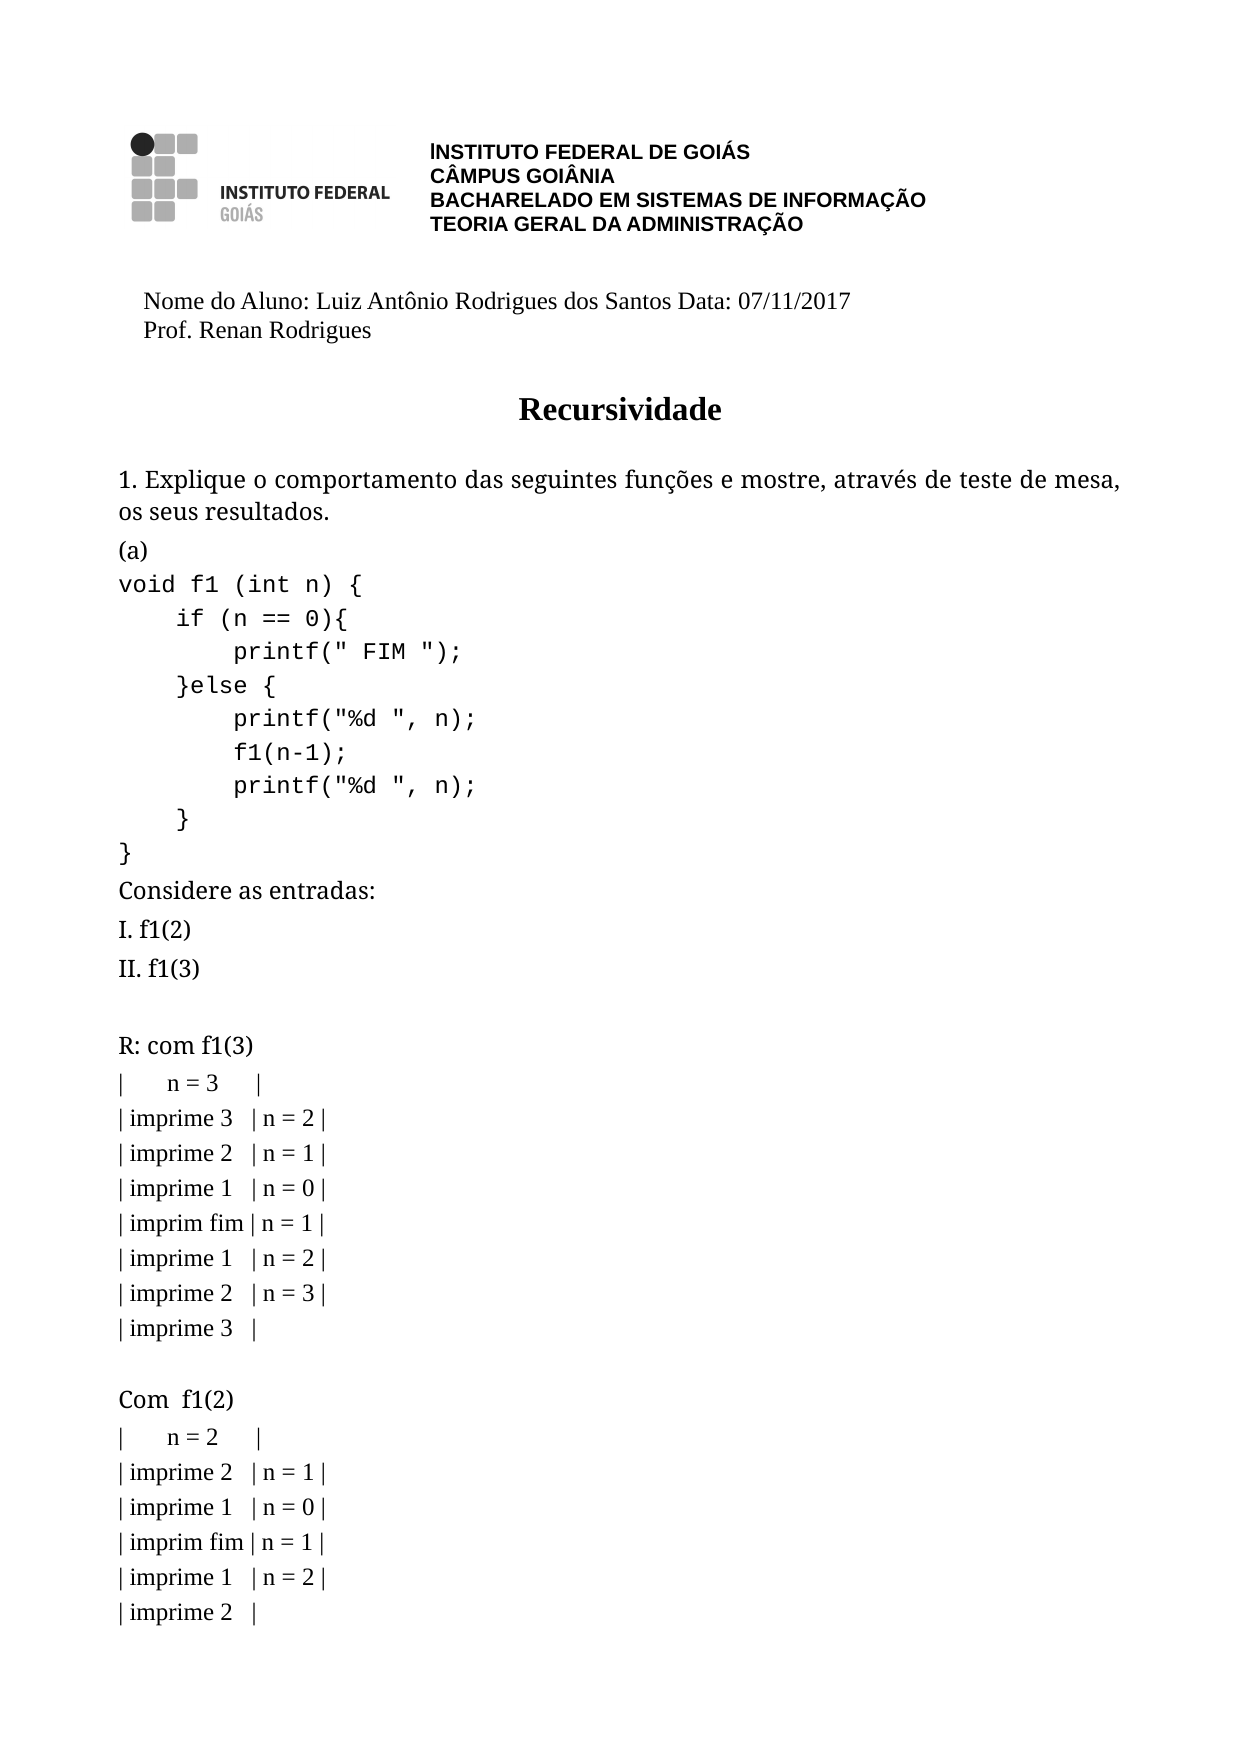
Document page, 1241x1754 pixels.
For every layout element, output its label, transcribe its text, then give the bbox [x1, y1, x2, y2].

text | n = 2 | [118, 1422, 1122, 1451]
text | imprime 2 | [118, 1597, 1122, 1626]
text printf("%d ", n); [118, 773, 1122, 801]
text Considere as entradas: [118, 874, 1122, 906]
text f1(n-1); [118, 740, 1122, 767]
text | imprime 1 | n = 2 | [118, 1243, 1122, 1272]
text | imprime 1 | n = 0 | [118, 1492, 1122, 1521]
text | imprim fim | n = 1 | [118, 1208, 1122, 1237]
text | imprime 1 | n = 0 | [118, 1173, 1122, 1202]
text (a) [118, 534, 1122, 566]
text R: com f1(3) [118, 1029, 1122, 1062]
subtitle Recursividade [118, 389, 1122, 427]
text | imprime 2 | n = 3 | [118, 1278, 1122, 1307]
text if (n == 0){ [118, 606, 1122, 633]
text Prof. Renan Rodrigues [118, 315, 1122, 343]
text } [118, 807, 1122, 834]
text I. f1(2) [118, 912, 1122, 945]
picture [124, 125, 396, 229]
text | n = 3 | [118, 1068, 1122, 1097]
text II. f1(3) [118, 951, 1122, 984]
text Nome do Aluno: Luiz Antônio Rodrigues dos Santos Data: 07/11/2017 [118, 286, 1122, 315]
text | imprime 2 | n = 1 | [118, 1138, 1122, 1167]
text BACHARELADO EM SISTEMAS DE INFORMAÇÃO [430, 188, 1074, 212]
text INSTITUTO FEDERAL DE GOIÁS [430, 138, 1074, 164]
text }else { [118, 673, 1122, 700]
text | imprime 3 | [118, 1313, 1122, 1342]
text printf(" FIM "); [118, 639, 1122, 667]
text | imprime 1 | n = 2 | [118, 1562, 1122, 1591]
text printf("%d ", n); [118, 706, 1122, 734]
text } [118, 840, 1122, 867]
text TEORIA GERAL DA ADMINISTRAÇÃO [430, 212, 1074, 236]
text | imprime 2 | n = 1 | [118, 1457, 1122, 1486]
text 1. Explique o comportamento das seguintes funções e mostre, através de teste de mesa, os seus resultados. [118, 462, 1122, 528]
text CÂMPUS GOIÂNIA [430, 164, 1074, 188]
text | imprim fim | n = 1 | [118, 1527, 1122, 1556]
text void f1 (int n) { [118, 573, 1122, 600]
text Com f1(2) [118, 1383, 1122, 1416]
text | imprime 3 | n = 2 | [118, 1103, 1122, 1132]
